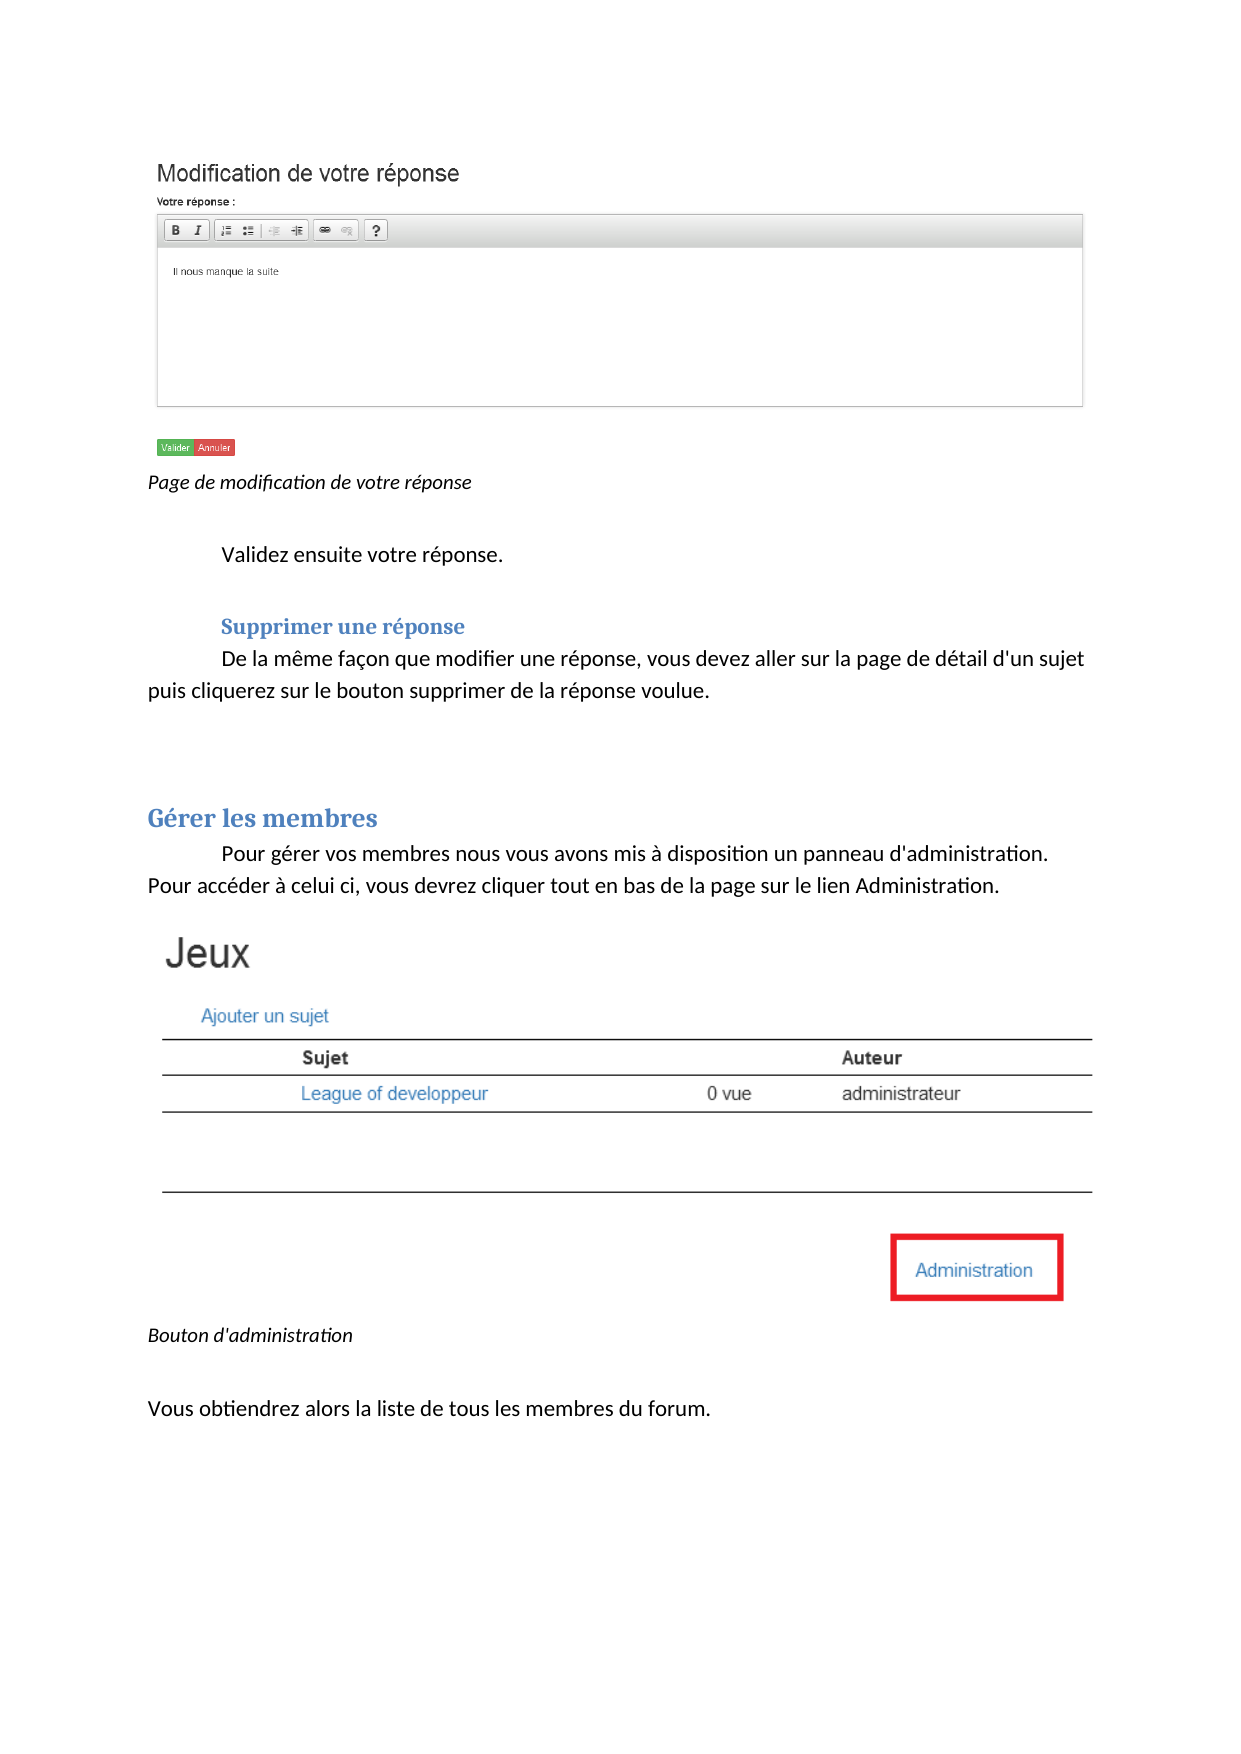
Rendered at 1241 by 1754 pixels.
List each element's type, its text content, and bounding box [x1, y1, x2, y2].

text Vous obtiendrez alors la liste de tous les membres du forum. [148, 1394, 1093, 1422]
picture [147, 160, 1093, 466]
text Bouton d'administration [148, 1319, 1092, 1348]
text Pour gérer vos membres nous vous avons mis à disposition un panneau d'administration. Pour accéder à celui ci, vous devrez cliquer tout en bas de la page sur le lien Administration. [148, 839, 1093, 899]
text Validez ensuite votre réponse. [148, 540, 1093, 568]
text De la même façon que modifier une réponse, vous devez aller sur la page de détail d'un sujet puis cliquerez sur le bouton supprimer de la réponse voulue. [148, 644, 1093, 704]
text Page de modification de votre réponse [148, 466, 1093, 494]
picture [147, 936, 1093, 1319]
subtitle Gérer les membres [148, 803, 1093, 834]
subtitle Supprimer une réponse [148, 614, 1093, 641]
